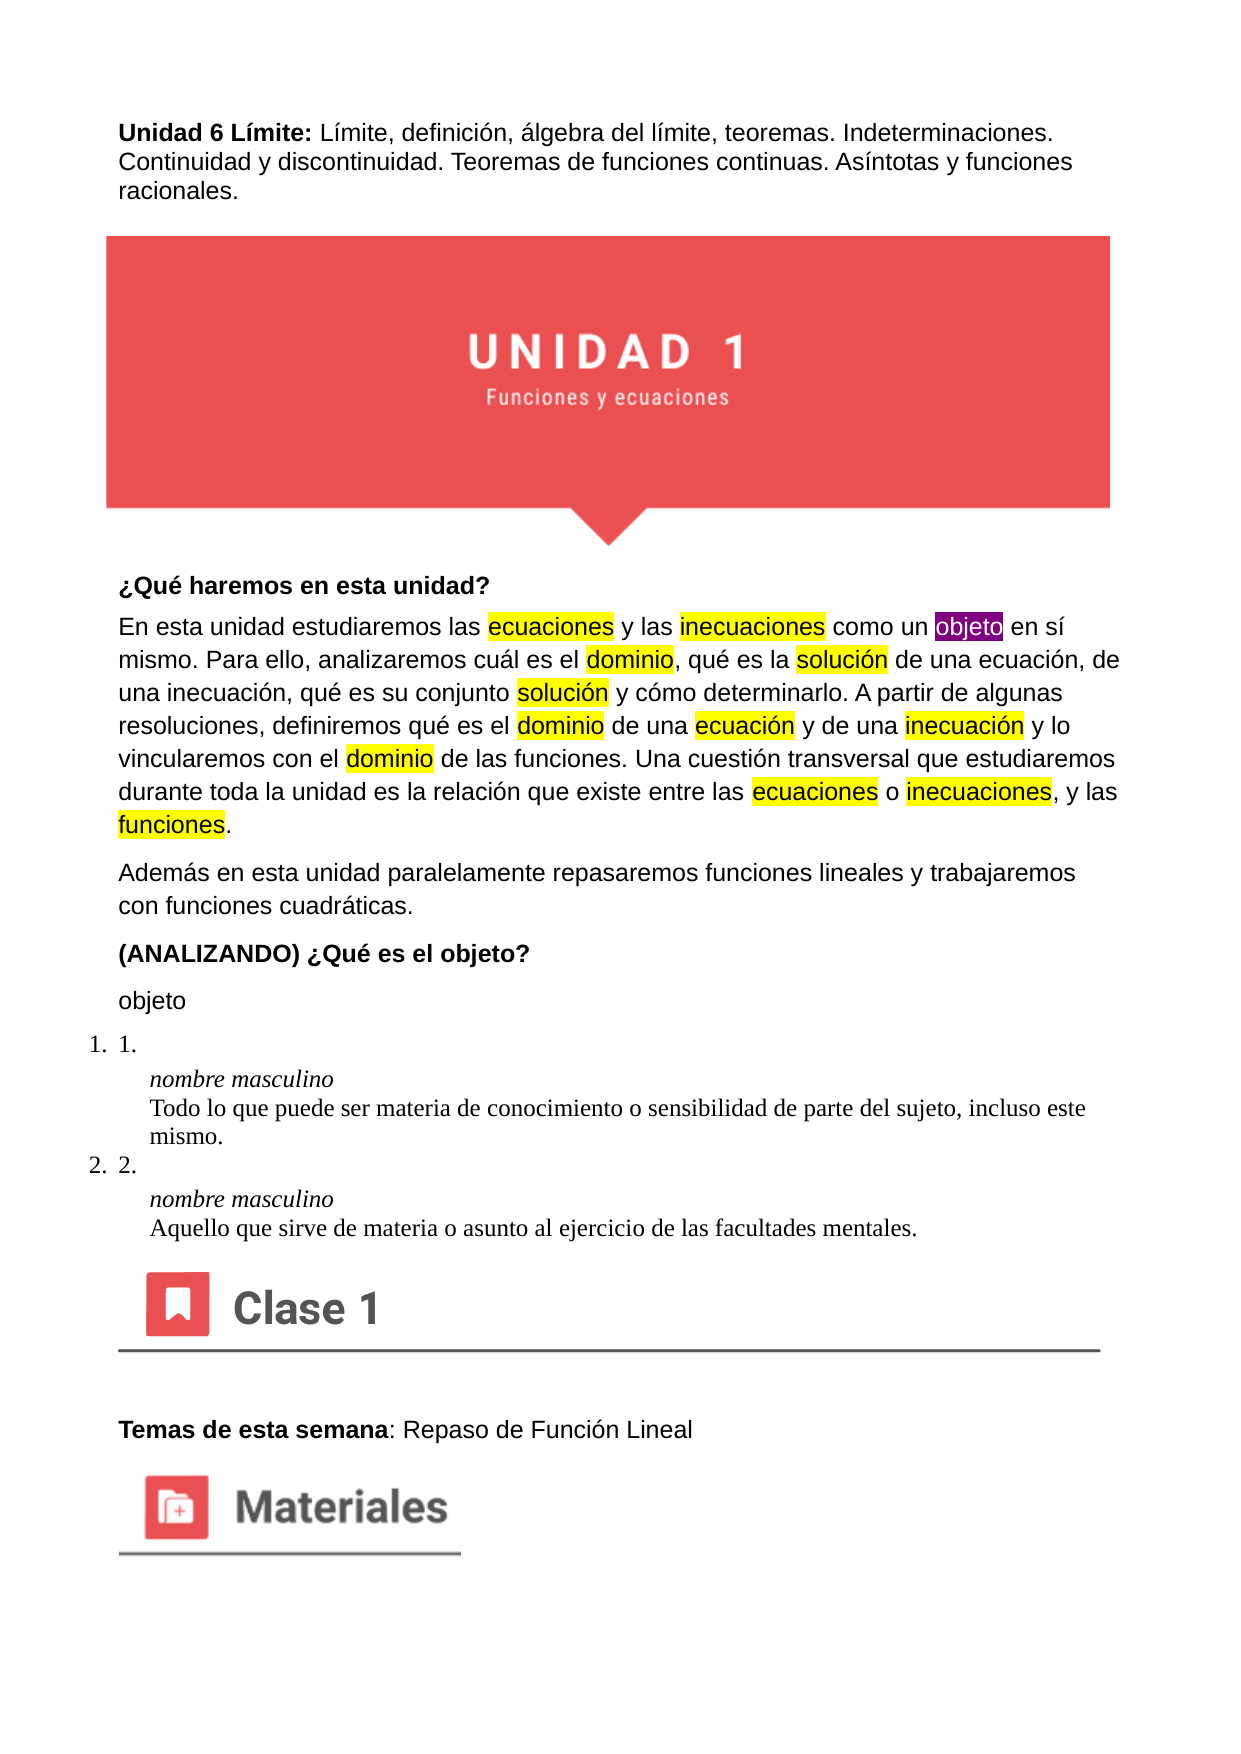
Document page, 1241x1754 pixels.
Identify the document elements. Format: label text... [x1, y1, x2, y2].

text Temas de esta semana: Repaso de Función Lineal [118, 1414, 1122, 1443]
picture [106, 236, 1111, 571]
list Todo lo que puede ser materia de conocimiento o sensibilidad de parte del sujeto, incluso este mismo. [149, 1093, 1122, 1150]
text Además en esta unidad paralelamente repasaremos funciones lineales y trabajaremos con funciones cuadráticas. [118, 858, 1122, 920]
list 1. [118, 1029, 1122, 1058]
list Aquello que sirve de materia o asunto al ejercicio de las facultades mentales. [149, 1213, 1122, 1242]
list nombre masculino [149, 1179, 1122, 1213]
text objeto [118, 986, 1122, 1015]
subtitle ¿Qué haremos en esta unidad? [118, 231, 1122, 600]
picture [118, 1462, 461, 1574]
text En esta unidad estudiaremos las ecuaciones y las inecuaciones como un objeto en sí mismo. Para ello, analizaremos cuál es el dominio, qué es la solución de una ecuación, de una inecuación, qué es su conjunto solución y cómo determinarlo. A partir de algunas resoluciones, definiremos qué es el dominio de una ecuación y de una inecuación y lo vincularemos con el dominio de las funciones. Una cuestión transversal que estudiaremos durante toda la unidad es la relación que existe entre las ecuaciones o inecuaciones, y las funciones. [118, 612, 1122, 839]
subtitle Unidad 6 Límite: Límite, definición, álgebra del límite, teoremas. Indeterminaciones. Continuidad y discontinuidad. Teoremas de funciones continuas. Asíntotas y funciones racionales. [118, 118, 1122, 204]
list nombre masculino [149, 1058, 1122, 1093]
picture [118, 1256, 1123, 1372]
list 2. [118, 1150, 1122, 1179]
text (ANALIZANDO) ¿Qué es el objeto? [118, 938, 1122, 967]
